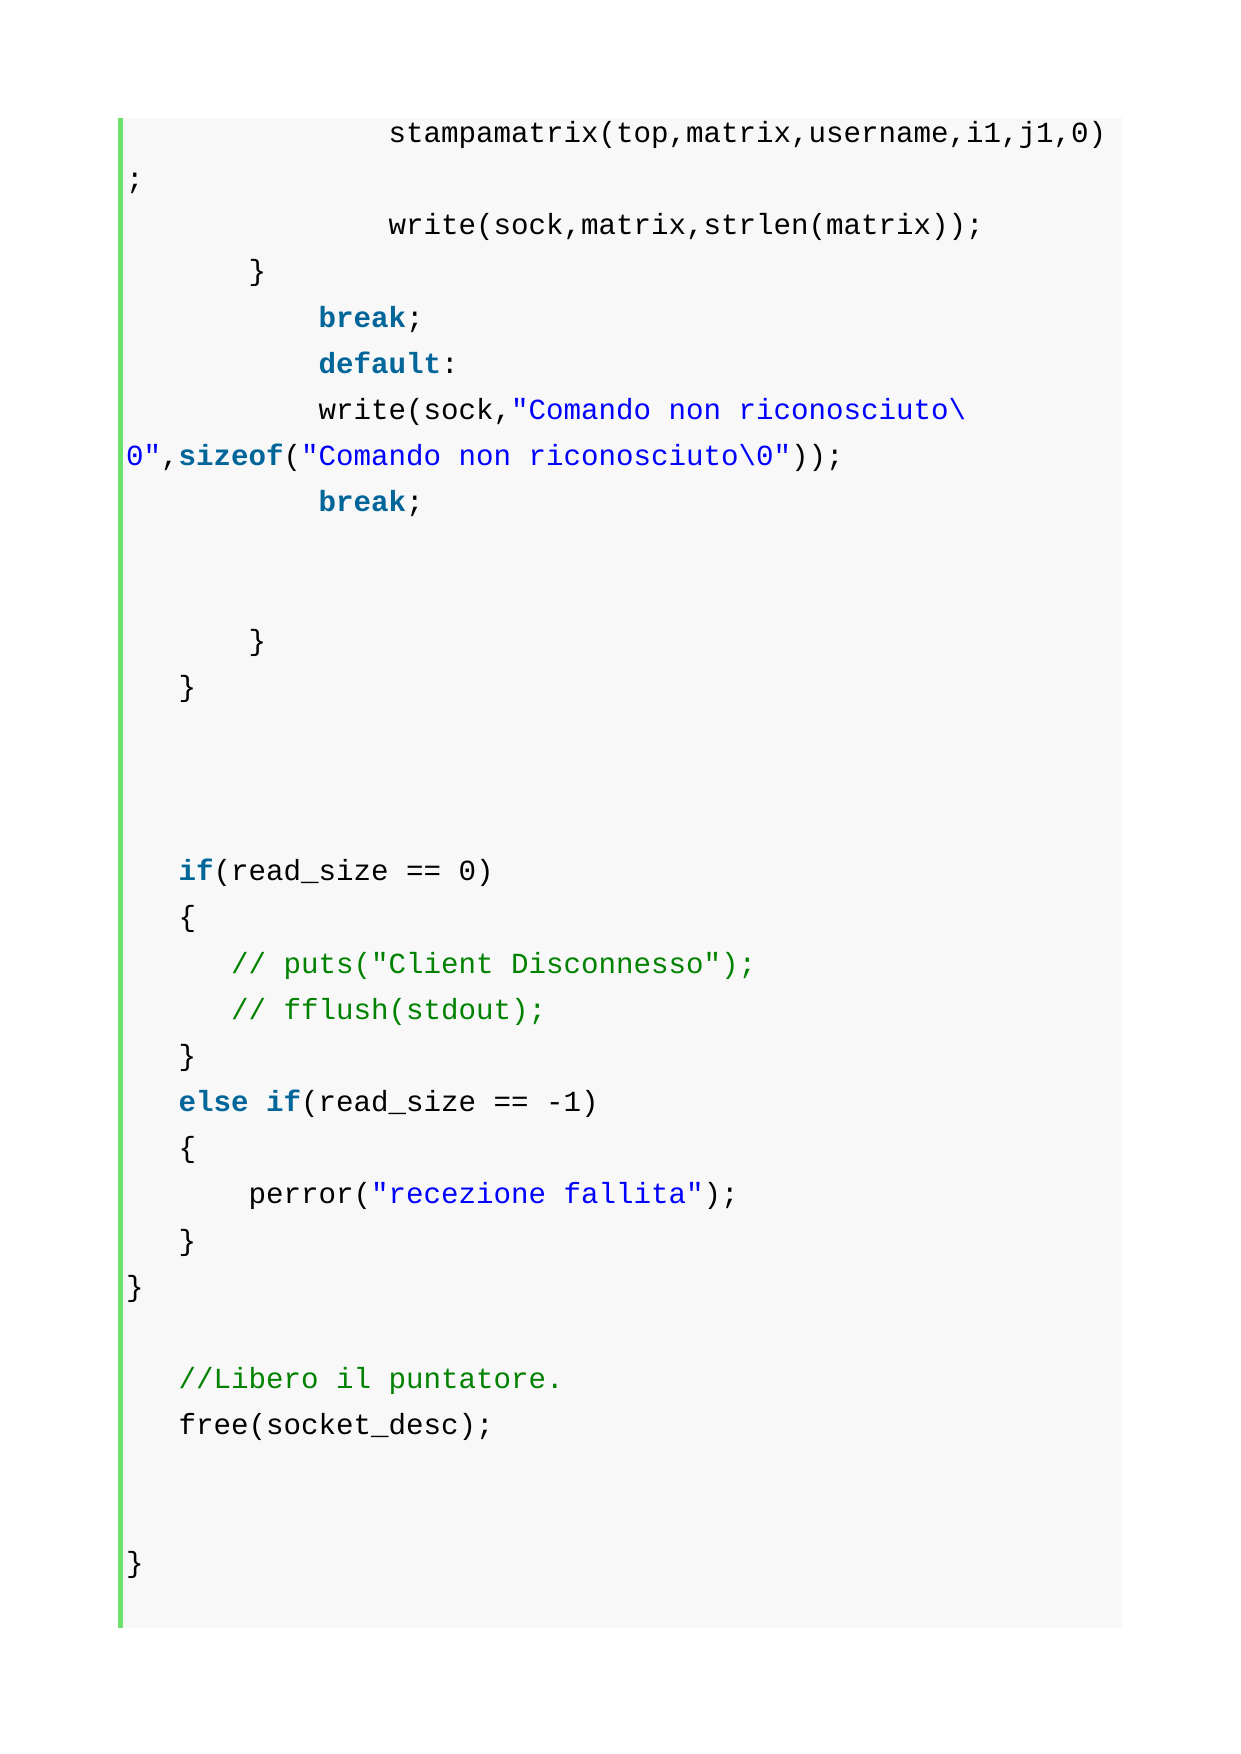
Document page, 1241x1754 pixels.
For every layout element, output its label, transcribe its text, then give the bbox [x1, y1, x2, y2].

text // puts("Client Disconnesso"); [123, 949, 1122, 982]
text { [123, 1133, 1122, 1166]
text if(read_size == 0) [123, 856, 1122, 889]
text } [123, 672, 1122, 705]
text write(sock,"Comando non riconosciuto\0",sizeof("Comando non riconosciuto\0")); [123, 395, 1122, 474]
text } [123, 626, 1122, 659]
text perror("recezione fallita"); [123, 1179, 1122, 1212]
text } [123, 1226, 1122, 1259]
text break; [123, 303, 1122, 336]
text free(socket_desc); [123, 1410, 1122, 1443]
text //Libero il puntatore. [123, 1364, 1122, 1397]
text break; [123, 487, 1122, 520]
text } [123, 1549, 1122, 1582]
text stampamatrix(top,matrix,username,i1,j1,0); [123, 118, 1122, 197]
text else if(read_size == -1) [123, 1087, 1122, 1120]
text // fflush(stdout); [123, 995, 1122, 1028]
text default: [123, 349, 1122, 382]
text { [123, 903, 1122, 936]
text write(sock,matrix,strlen(matrix)); [123, 210, 1122, 243]
text } [123, 1272, 1122, 1305]
text } [123, 257, 1122, 289]
text } [123, 1041, 1122, 1074]
